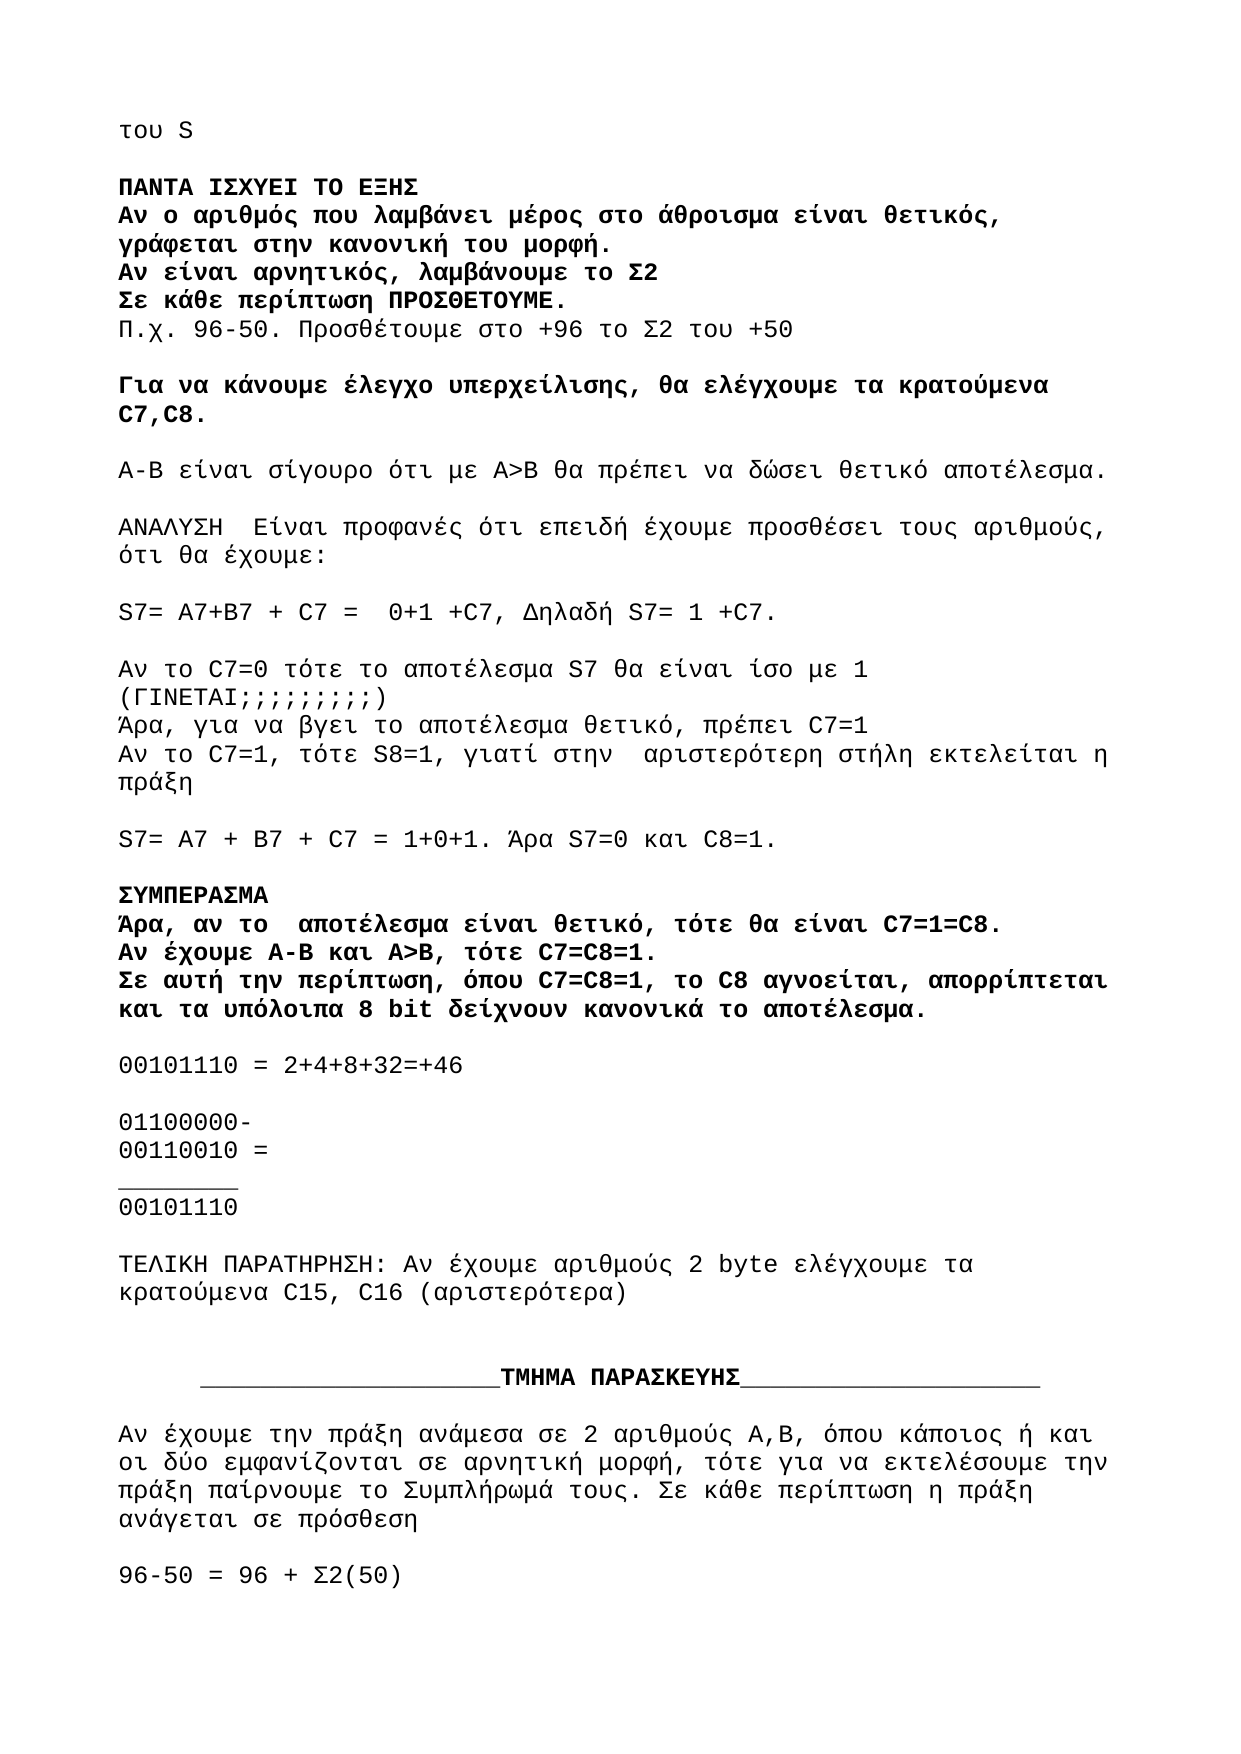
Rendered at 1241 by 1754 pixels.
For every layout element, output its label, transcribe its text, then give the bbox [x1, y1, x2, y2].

text Άρα, αν το αποτέλεσμα είναι θετικό, τότε θα είναι C7=1=C8. [118, 911, 1122, 940]
text Σε κάθε περίπτωση ΠΡΟΣΘΕΤΟΥΜΕ. [118, 288, 1122, 316]
text Αν έχουμε την πράξη ανάμεσα σε 2 αριθμούς Α,Β, όπου κάποιος ή και οι δύο εμφανίζονται σε αρνητική μορφή, τότε για να εκτελέσουμε την πράξη παίρνουμε το Συμπλήρωμά τους. Σε κάθε περίπτωση η πράξη ανάγεται σε πρόσθεση [118, 1421, 1122, 1535]
text ΑΝΑΛΥΣΗ Είναι προφανές ότι επειδή έχουμε προσθέσει τους αριθμούς, ότι θα έχουμε: [118, 515, 1122, 571]
text Π.χ. 96-50. Προσθέτουμε στο +96 το Σ2 του +50 [118, 316, 1122, 345]
text Σε αυτή την περίπτωση, όπου C7=C8=1, το C8 αγνοείται, απορρίπτεται και τα υπόλοιπα 8 bit δείχνουν κανονικά το αποτέλεσμα. [118, 968, 1122, 1025]
text S7= Α7+Β7 + C7 = 0+1 +C7, Δηλαδή S7= 1 +C7. [118, 600, 1122, 628]
text Για να κάνουμε έλεγχο υπερχείλισης, θα ελέγχουμε τα κρατούμενα C7,C8. [118, 373, 1122, 430]
text 00110010 = [118, 1138, 1122, 1166]
text ΣΥΜΠΕΡΑΣΜΑ [118, 883, 1122, 911]
text Αν έχουμε A-B και A>B, τότε C7=C8=1. [118, 940, 1122, 968]
text 00101110 = 2+4+8+32=+46 [118, 1053, 1122, 1081]
text 96-50 = 96 + Σ2(50) [118, 1563, 1122, 1591]
text A-B είναι σίγουρο ότι με Α>Β θα πρέπει να δώσει θετικό αποτέλεσμα. [118, 458, 1122, 486]
text ________ [118, 1166, 1122, 1195]
text Αν είναι αρνητικός, λαμβάνουμε το Σ2 [118, 260, 1122, 288]
text ΠΑΝΤΑ ΙΣΧΥΕΙ ΤΟ ΕΞΗΣ [118, 175, 1122, 203]
text ΤΕΛΙΚΗ ΠΑΡΑΤΗΡΗΣΗ: Αν έχουμε αριθμούς 2 byte ελέγχουμε τα κρατούμενα C15, C16 (αριστερότερα) [118, 1251, 1122, 1308]
text Αν ο αριθμός που λαμβάνει μέρος στο άθροισμα είναι θετικός, γράφεται στην κανονική του μορφή. [118, 203, 1122, 260]
text 00101110 [118, 1195, 1122, 1223]
text Άρα, για να βγει το αποτέλεσμα θετικό, πρέπει C7=1 [118, 713, 1122, 741]
text Αν το C7=0 τότε το αποτέλεσμα S7 θα είναι ίσο με 1 (ΓΙΝΕΤΑΙ;;;;;;;;;) [118, 656, 1122, 713]
text S7= Α7 + Β7 + C7 = 1+0+1. Άρα S7=0 και C8=1. [118, 826, 1122, 855]
text ____________________ΤΜΗΜΑ ΠΑΡΑΣΚΕΥΗΣ____________________ [118, 1365, 1122, 1393]
text 01100000- [118, 1110, 1122, 1138]
text Αν το C7=1, τότε S8=1, γιατί στην αριστερότερη στήλη εκτελείται η πράξη [118, 741, 1122, 798]
text του S [118, 118, 1122, 146]
